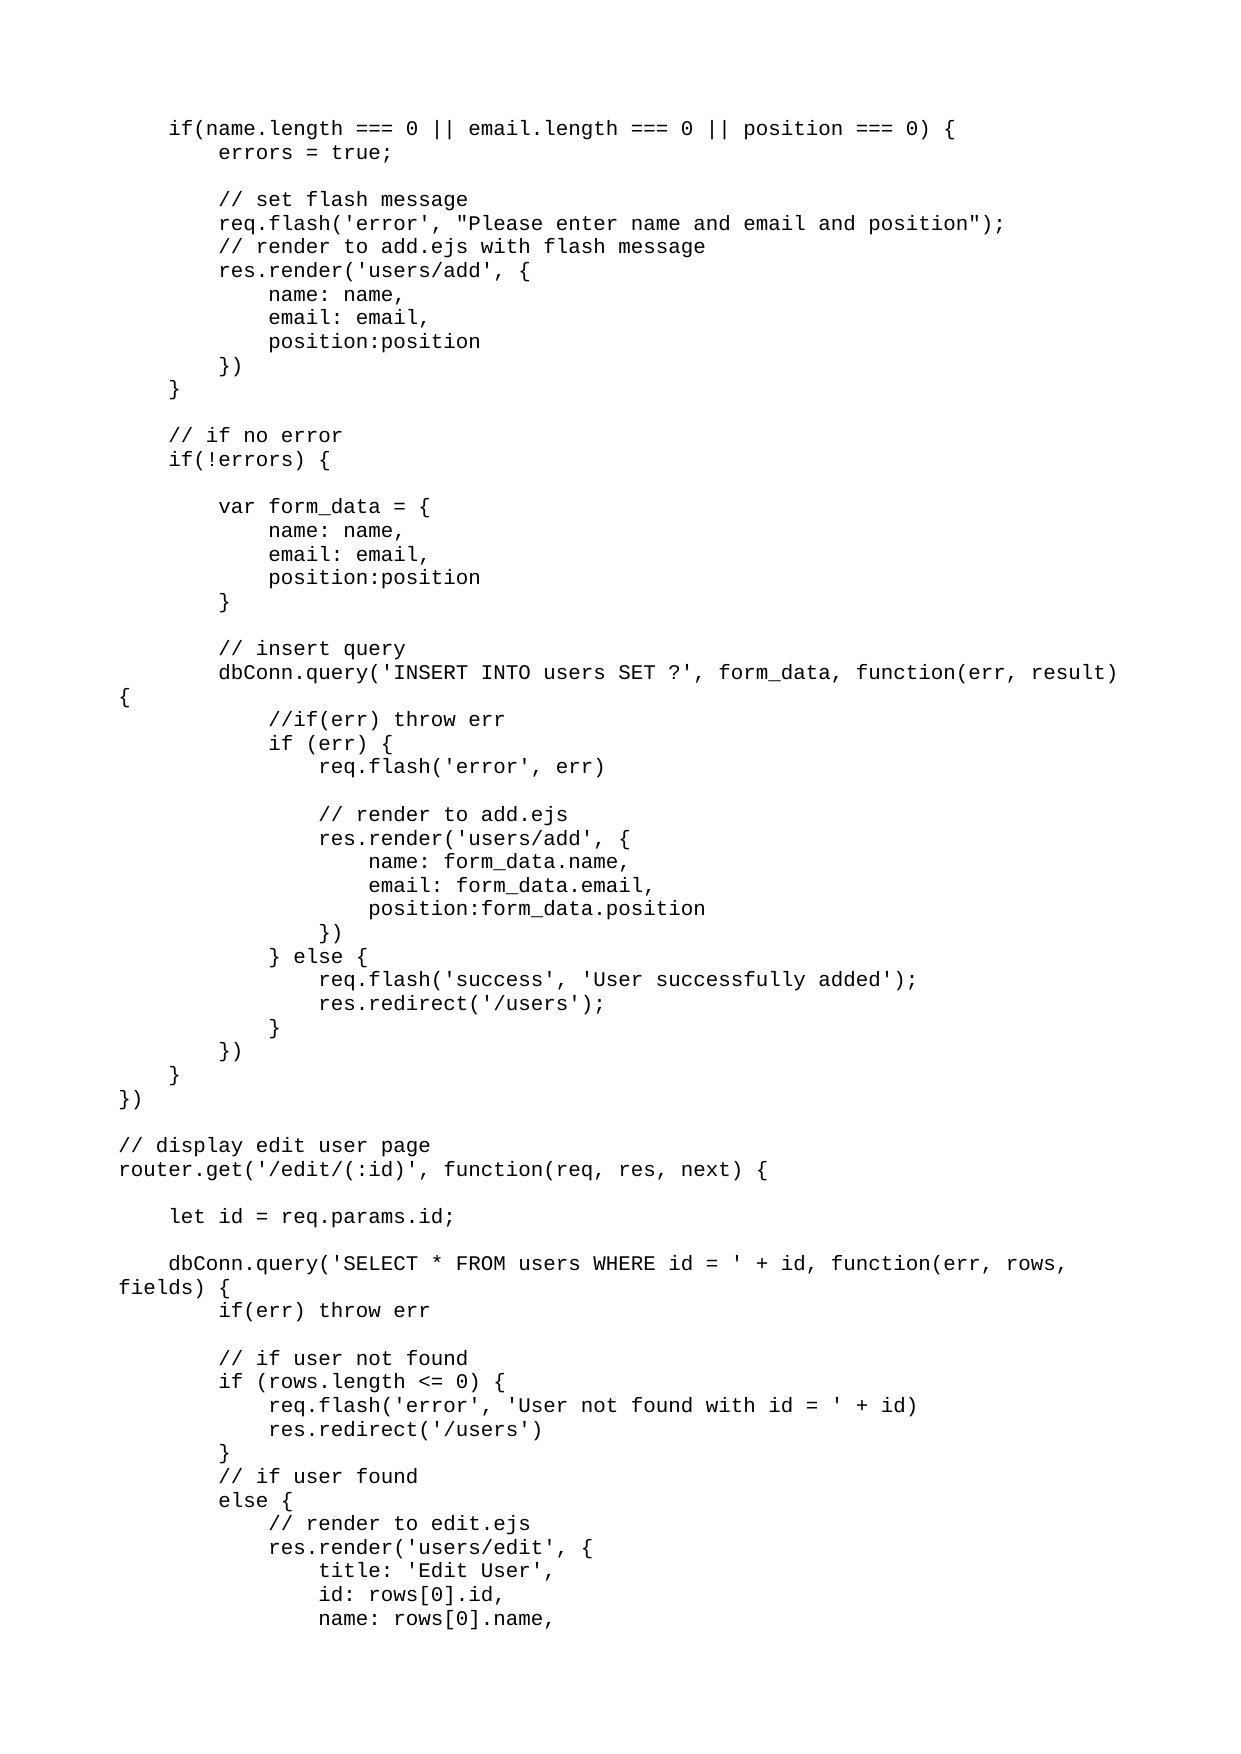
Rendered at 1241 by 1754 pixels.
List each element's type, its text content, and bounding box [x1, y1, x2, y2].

text } [118, 378, 1122, 402]
text position:position [118, 567, 1122, 591]
text name: name, [118, 520, 1122, 544]
text let id = req.params.id; [118, 1206, 1122, 1229]
text res.redirect('/users') [118, 1419, 1122, 1442]
text } [118, 1442, 1122, 1466]
text position:form_data.position [118, 898, 1122, 922]
text //if(err) throw err [118, 709, 1122, 733]
text } [118, 591, 1122, 615]
text res.redirect('/users'); [118, 993, 1122, 1017]
text // display edit user page [118, 1135, 1122, 1158]
text }) [118, 354, 1122, 378]
text // render to add.ejs [118, 804, 1122, 827]
text req.flash('error', err) [118, 757, 1122, 780]
text dbConn.query('INSERT INTO users SET ?', form_data, function(err, result) { [118, 662, 1122, 709]
text title: 'Edit User', [118, 1561, 1122, 1584]
text res.render('users/edit', { [118, 1537, 1122, 1561]
text // render to edit.ejs [118, 1513, 1122, 1537]
text // render to add.ejs with flash message [118, 236, 1122, 260]
text email: email, [118, 307, 1122, 331]
text } [118, 1064, 1122, 1088]
text else { [118, 1489, 1122, 1513]
text id: rows[0].id, [118, 1584, 1122, 1608]
text }) [118, 1040, 1122, 1064]
text errors = true; [118, 142, 1122, 165]
text name: rows[0].name, [118, 1608, 1122, 1631]
text position:position [118, 331, 1122, 354]
text req.flash('error', 'User not found with id = ' + id) [118, 1395, 1122, 1419]
text }) [118, 922, 1122, 946]
text } [118, 1017, 1122, 1040]
text router.get('/edit/(:id)', function(req, res, next) { [118, 1158, 1122, 1182]
text if(!errors) { [118, 449, 1122, 473]
text email: email, [118, 544, 1122, 567]
text // if user not found [118, 1348, 1122, 1371]
text dbConn.query('SELECT * FROM users WHERE id = ' + id, function(err, rows, fields) { [118, 1253, 1122, 1300]
text req.flash('success', 'User successfully added'); [118, 969, 1122, 993]
text }) [118, 1088, 1122, 1111]
text req.flash('error', "Please enter name and email and position"); [118, 213, 1122, 236]
text // if user found [118, 1466, 1122, 1489]
text // insert query [118, 638, 1122, 662]
text if(name.length === 0 || email.length === 0 || position === 0) { [118, 118, 1122, 142]
text var form_data = { [118, 496, 1122, 520]
text res.render('users/add', { [118, 827, 1122, 851]
text if(err) throw err [118, 1300, 1122, 1324]
text res.render('users/add', { [118, 260, 1122, 284]
text name: name, [118, 284, 1122, 307]
text } else { [118, 946, 1122, 969]
text // set flash message [118, 189, 1122, 213]
text // if no error [118, 426, 1122, 449]
text if (err) { [118, 733, 1122, 757]
text name: form_data.name, [118, 851, 1122, 875]
text email: form_data.email, [118, 875, 1122, 898]
text if (rows.length <= 0) { [118, 1371, 1122, 1395]
